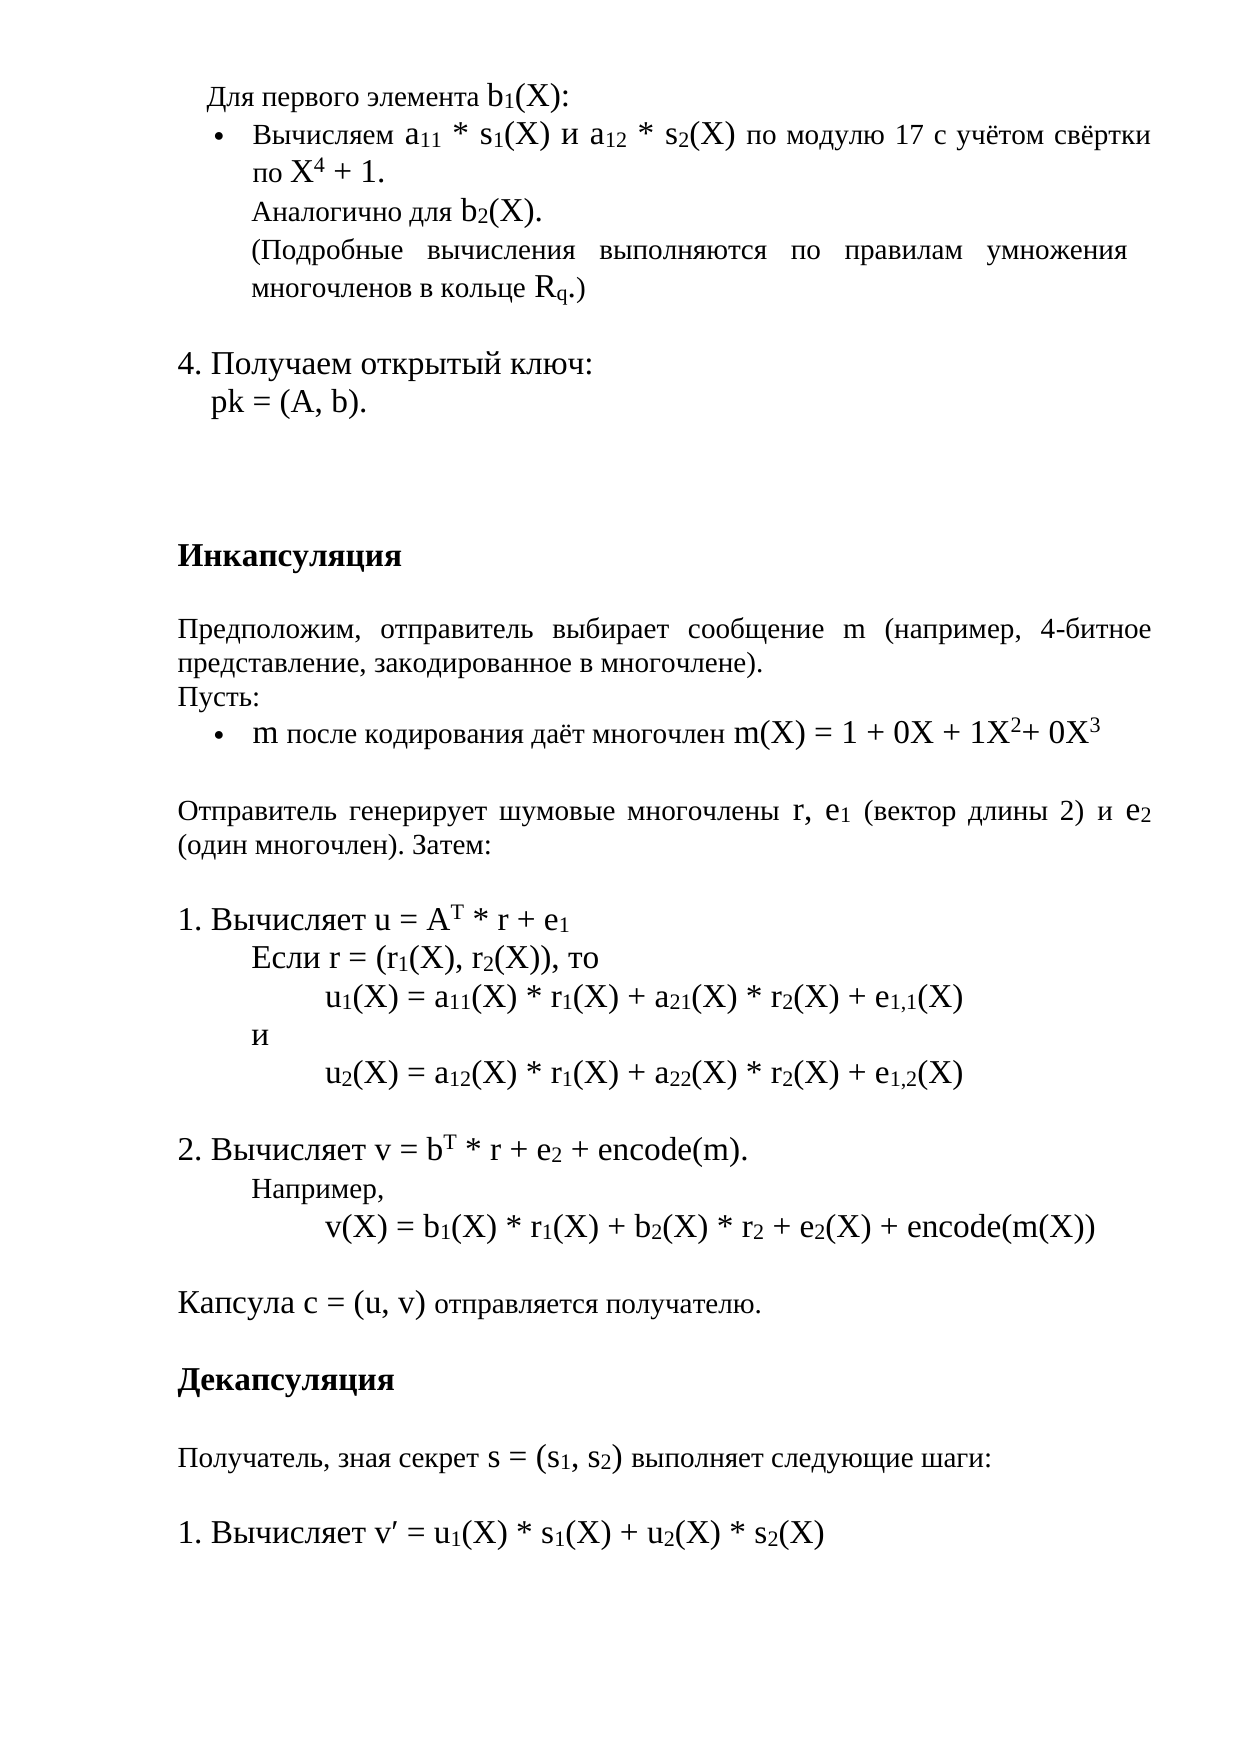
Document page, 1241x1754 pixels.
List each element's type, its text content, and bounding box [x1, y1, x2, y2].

text (Подробные вычисления выполняются по правилам умножения многочленов в кольце Rq.) [177, 228, 1152, 305]
text Получатель, зная секрет s = (s1, s2) выполняет следующие шаги: [177, 1436, 1152, 1474]
text 4. Получаем открытый ключ: [177, 343, 1152, 382]
text Инкапсуляция [177, 535, 1152, 573]
text 1. Вычисляет u = AT * r + e1 [177, 899, 1152, 937]
text 2. Вычисляет v = bT * r + e2 + encode(m). [177, 1129, 1152, 1167]
text и [177, 1014, 1152, 1052]
text v(X) = b1(X) * r1(X) + b2(X) * r2 + e2(X) + encode(m(X)) [177, 1206, 1152, 1244]
text Капсула c = (u, v) отправляется получателю. [177, 1282, 1152, 1321]
text Например, [177, 1167, 1152, 1206]
list m после кодирования даёт многочлен m(X) = 1 + 0X + 1X2+ 0X3 [215, 712, 1152, 751]
text Для первого элемента b1(X): [177, 75, 1152, 113]
text Если r = (r1(X), r2(X)), то [177, 937, 1152, 976]
text Декапсуляция [177, 1359, 1152, 1397]
text Пусть: [177, 679, 1152, 712]
text 1. Вычисляет v′ = u1(X) * s1(X) + u2(X) * s2(X) [177, 1512, 1152, 1551]
text Отправитель генерирует шумовые многочлены r, e1 (вектор длины 2) и e2 (один многочлен). Затем: [177, 789, 1152, 861]
list Вычисляем a11 * s1(X) и a12 * s2(X) по модулю 17 с учётом свёртки по X4 + 1. [215, 113, 1152, 190]
text pk = (A, b). [177, 382, 1152, 420]
text Аналогично для b2(X). [177, 190, 1152, 228]
text u2(X) = a12(X) * r1(X) + a22(X) * r2(X) + e1,2(X) [177, 1052, 1152, 1091]
text Предположим, отправитель выбирает сообщение m (например, 4‑битное представление, закодированное в многочлене). [177, 612, 1152, 679]
text u1(X) = a11(X) * r1(X) + a21(X) * r2(X) + e1,1(X) [177, 976, 1152, 1014]
